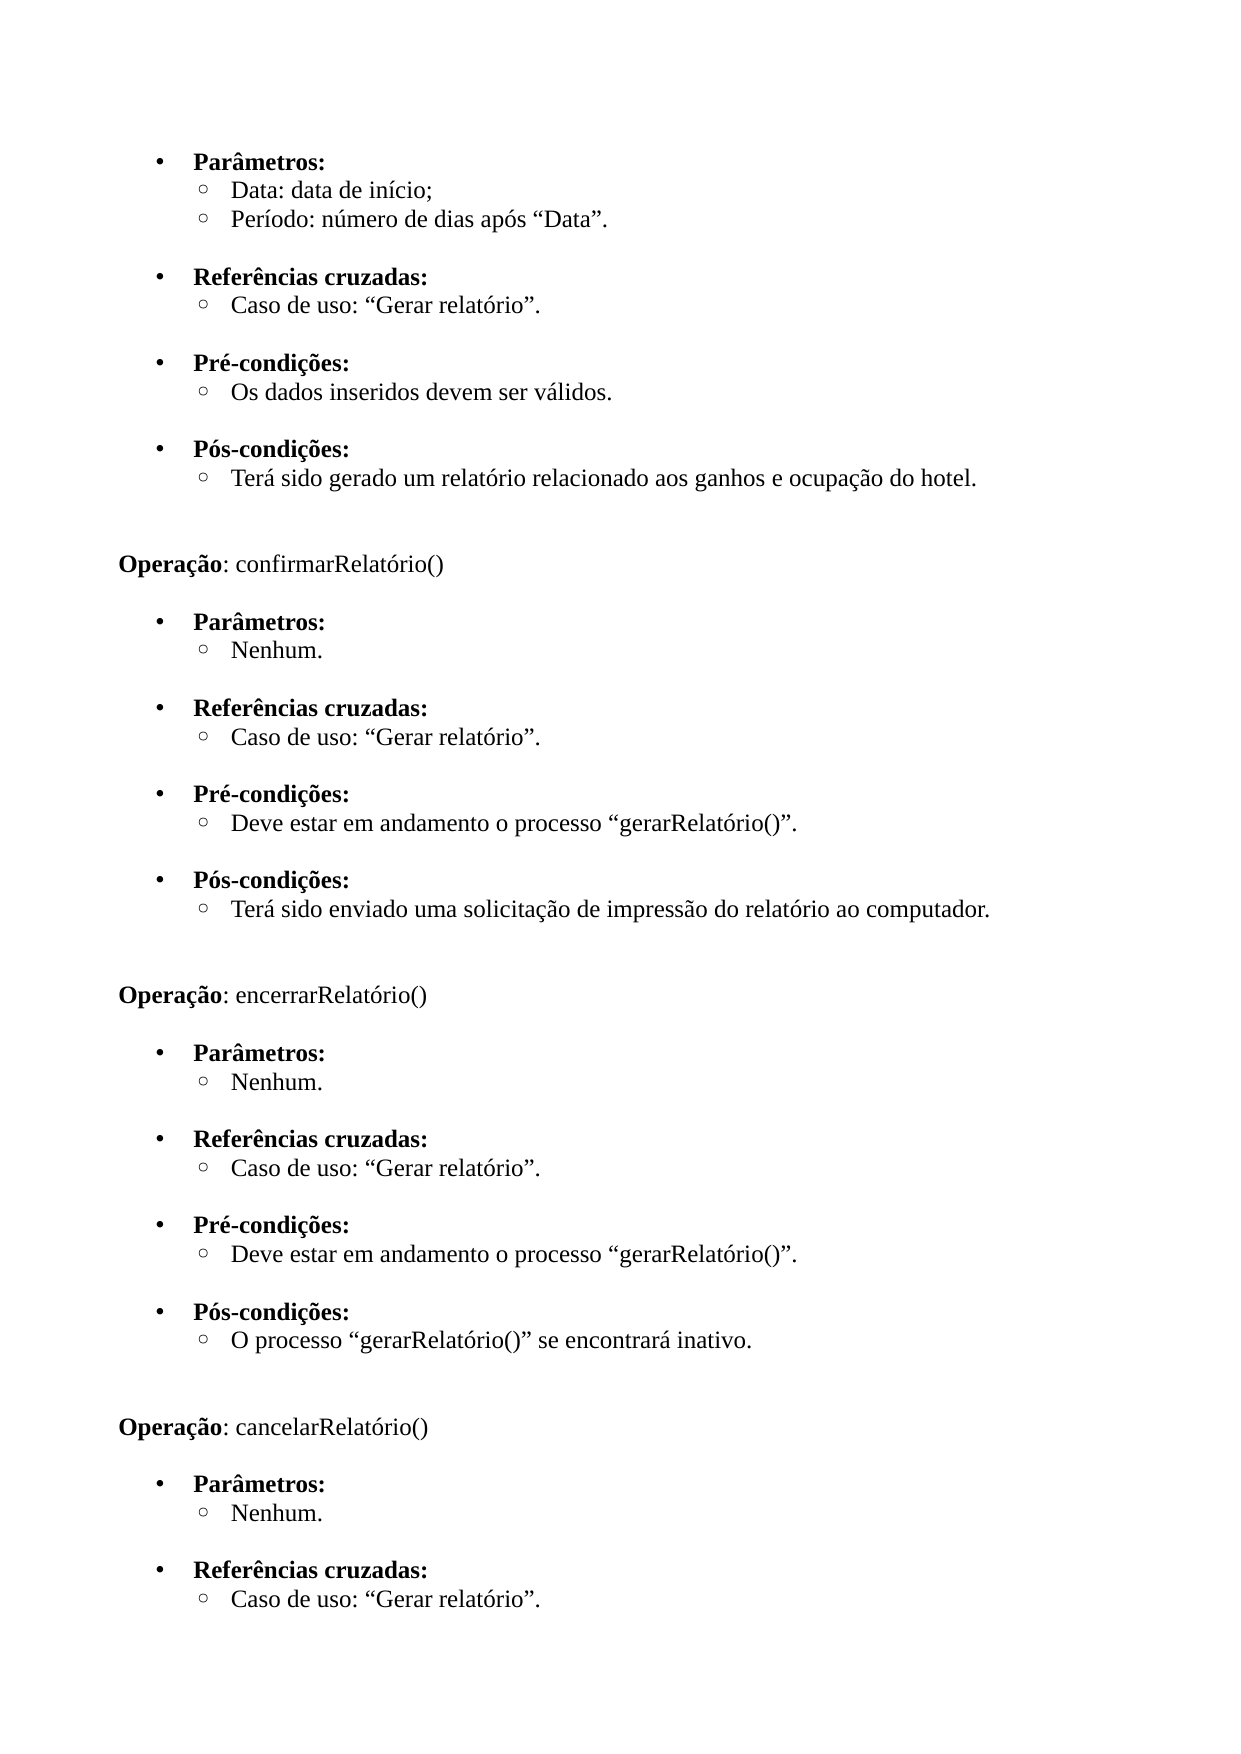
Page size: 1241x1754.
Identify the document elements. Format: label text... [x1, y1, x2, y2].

list Pós-condições: [156, 434, 1122, 463]
list Deve estar em andamento o processo “gerarRelatório()”. [193, 1239, 1122, 1268]
list Pré-condições: [156, 348, 1122, 377]
text Operação: encerrarRelatório() [118, 981, 1122, 1009]
list Pós-condições: [156, 1297, 1122, 1326]
list Caso de uso: “Gerar relatório”. [193, 291, 1122, 319]
list Terá sido enviado uma solicitação de impressão do relatório ao computador. [193, 894, 1122, 923]
list Os dados inseridos devem ser válidos. [193, 377, 1122, 406]
list Terá sido gerado um relatório relacionado aos ganhos e ocupação do hotel. [193, 463, 1122, 492]
list Caso de uso: “Gerar relatório”. [193, 1153, 1122, 1182]
list Referências cruzadas: [156, 1124, 1122, 1153]
list Parâmetros: [156, 1038, 1122, 1067]
list Data: data de início; [193, 176, 1122, 204]
list Parâmetros: [156, 607, 1122, 636]
list Pré-condições: [156, 1211, 1122, 1239]
list Pós-condições: [156, 866, 1122, 894]
list O processo “gerarRelatório()” se encontrará inativo. [193, 1326, 1122, 1354]
list Período: número de dias após “Data”. [193, 204, 1122, 233]
list Referências cruzadas: [156, 693, 1122, 722]
list Caso de uso: “Gerar relatório”. [193, 722, 1122, 751]
list Referências cruzadas: [156, 1556, 1122, 1584]
list Nenhum. [193, 1498, 1122, 1527]
list Pré-condições: [156, 779, 1122, 808]
list Parâmetros: [156, 147, 1122, 176]
list Parâmetros: [156, 1469, 1122, 1498]
text Operação: confirmarRelatório() [118, 549, 1122, 578]
list Deve estar em andamento o processo “gerarRelatório()”. [193, 808, 1122, 837]
list Caso de uso: “Gerar relatório”. [193, 1584, 1122, 1613]
list Nenhum. [193, 1067, 1122, 1096]
text Operação: cancelarRelatório() [118, 1412, 1122, 1441]
list Nenhum. [193, 636, 1122, 664]
list Referências cruzadas: [156, 262, 1122, 291]
